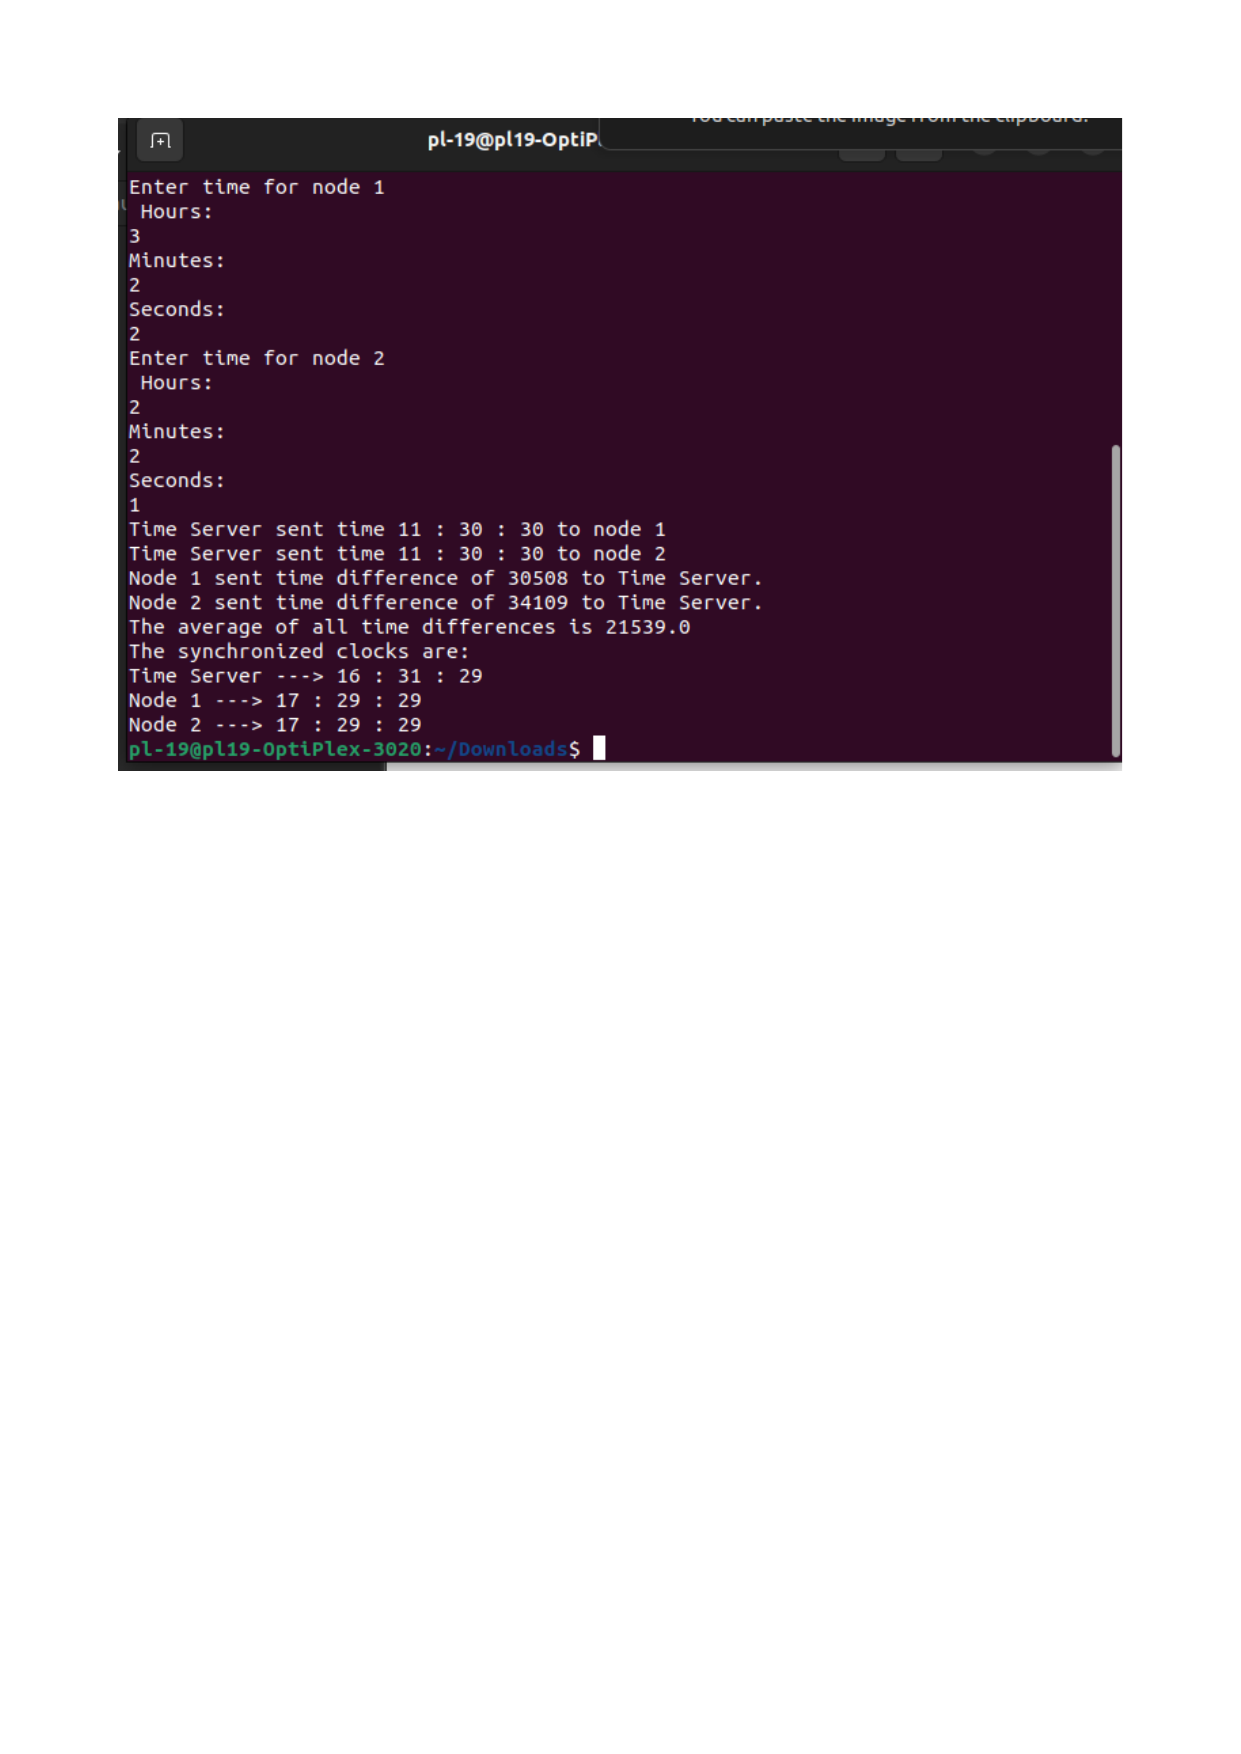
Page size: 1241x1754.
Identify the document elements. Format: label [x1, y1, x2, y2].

picture [118, 118, 1123, 771]
